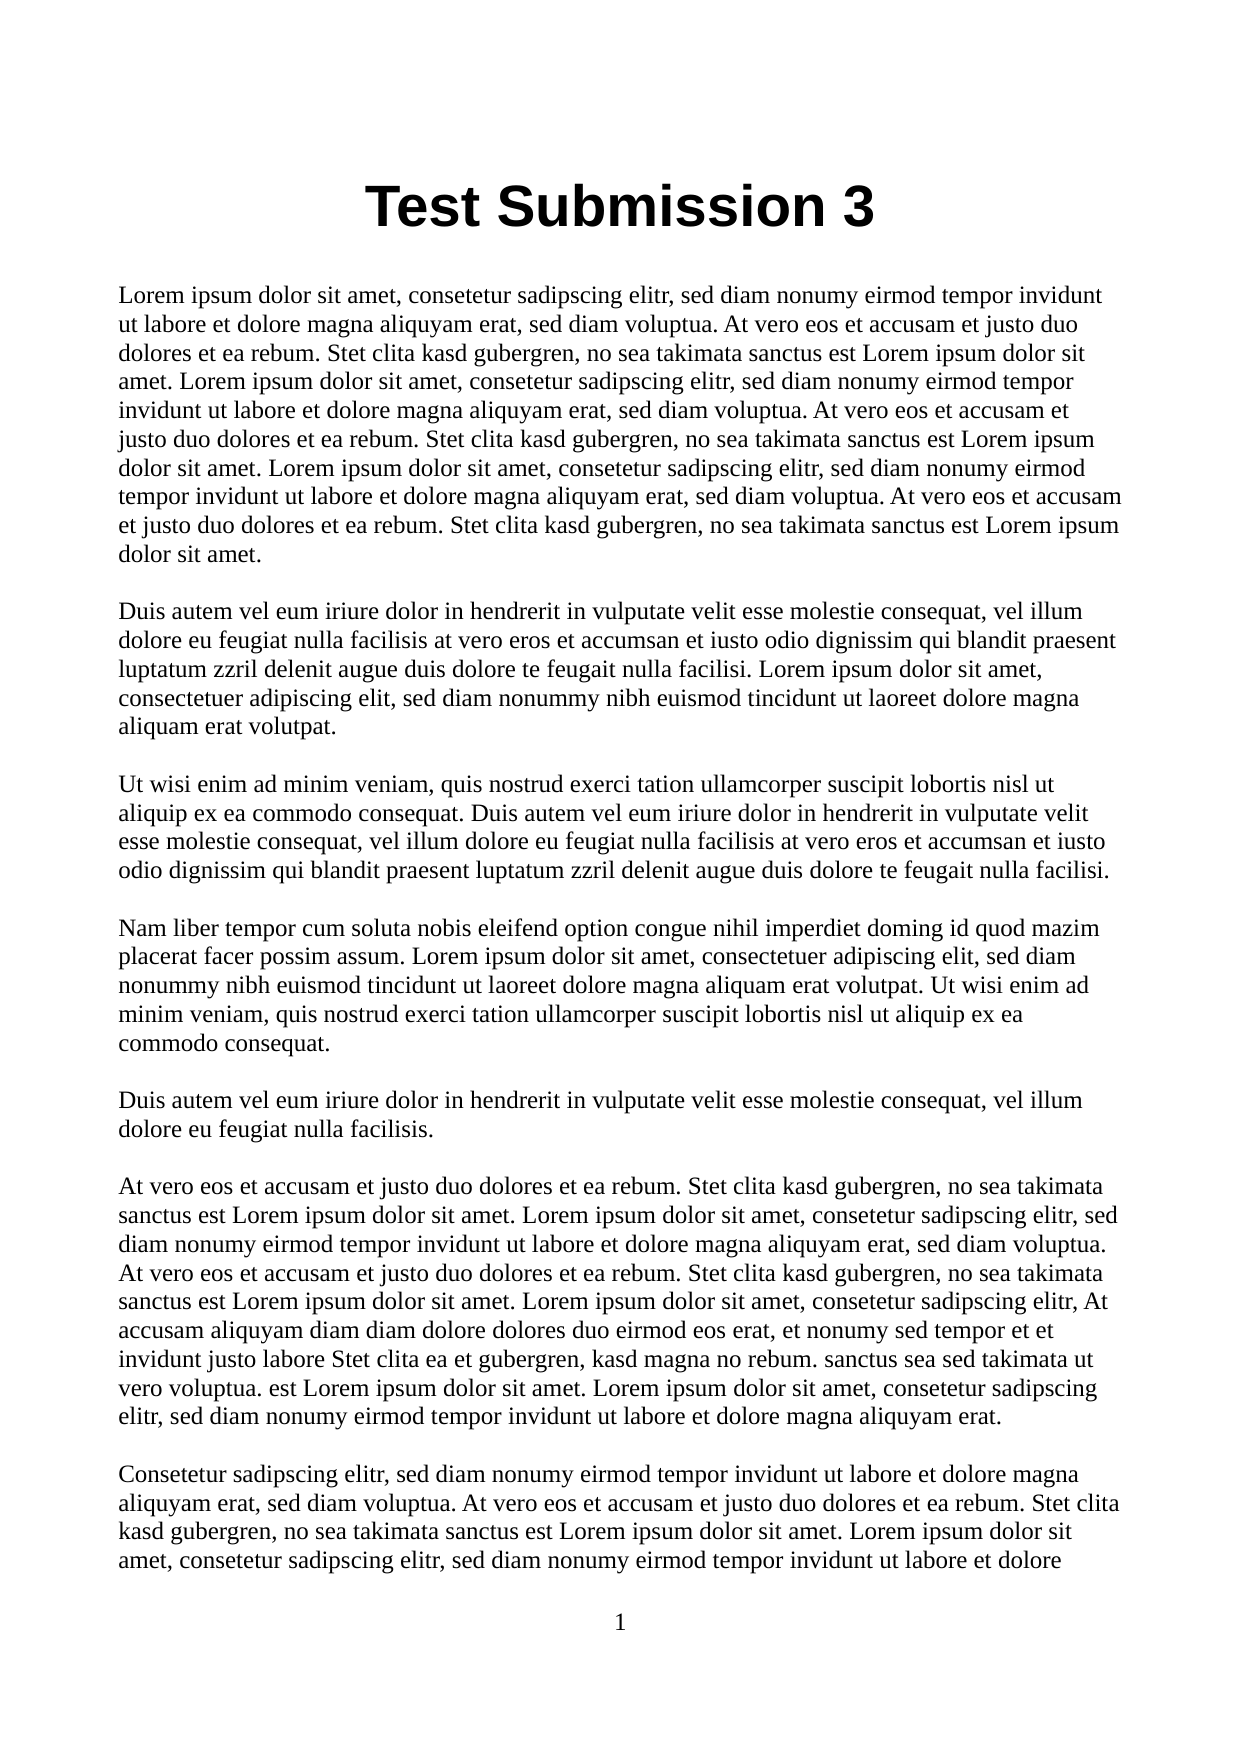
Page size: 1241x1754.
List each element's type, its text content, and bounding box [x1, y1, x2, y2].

text Lorem ipsum dolor sit amet, consetetur sadipscing elitr, sed diam nonumy eirmod tempor invidunt ut labore et dolore magna aliquyam erat, sed diam voluptua. At vero eos et accusam et justo duo dolores et ea rebum. Stet clita kasd gubergren, no sea takimata sanctus est Lorem ipsum dolor sit amet. Lorem ipsum dolor sit amet, consetetur sadipscing elitr, sed diam nonumy eirmod tempor invidunt ut labore et dolore magna aliquyam erat, sed diam voluptua. At vero eos et accusam et justo duo dolores et ea rebum. Stet clita kasd gubergren, no sea takimata sanctus est Lorem ipsum dolor sit amet. Lorem ipsum dolor sit amet, consetetur sadipscing elitr, sed diam nonumy eirmod tempor invidunt ut labore et dolore magna aliquyam erat, sed diam voluptua. At vero eos et accusam et justo duo dolores et ea rebum. Stet clita kasd gubergren, no sea takimata sanctus est Lorem ipsum dolor sit amet. [118, 280, 1122, 568]
text Ut wisi enim ad minim veniam, quis nostrud exerci tation ullamcorper suscipit lobortis nisl ut aliquip ex ea commodo consequat. Duis autem vel eum iriure dolor in hendrerit in vulputate velit esse molestie consequat, vel illum dolore eu feugiat nulla facilisis at vero eros et accumsan et iusto odio dignissim qui blandit praesent luptatum zzril delenit augue duis dolore te feugait nulla facilisi. [118, 769, 1122, 884]
text Consetetur sadipscing elitr, sed diam nonumy eirmod tempor invidunt ut labore et dolore magna aliquyam erat, sed diam voluptua. At vero eos et accusam et justo duo dolores et ea rebum. Stet clita kasd gubergren, no sea takimata sanctus est Lorem ipsum dolor sit amet. Lorem ipsum dolor sit amet, consetetur sadipscing elitr, sed diam nonumy eirmod tempor invidunt ut labore et dolore [118, 1459, 1122, 1574]
title Test Submission 3 [118, 172, 1122, 239]
text Nam liber tempor cum soluta nobis eleifend option congue nihil imperdiet doming id quod mazim placerat facer possim assum. Lorem ipsum dolor sit amet, consectetuer adipiscing elit, sed diam nonummy nibh euismod tincidunt ut laoreet dolore magna aliquam erat volutpat. Ut wisi enim ad minim veniam, quis nostrud exerci tation ullamcorper suscipit lobortis nisl ut aliquip ex ea commodo consequat. [118, 913, 1122, 1056]
text Duis autem vel eum iriure dolor in hendrerit in vulputate velit esse molestie consequat, vel illum dolore eu feugiat nulla facilisis. [118, 1085, 1122, 1143]
text At vero eos et accusam et justo duo dolores et ea rebum. Stet clita kasd gubergren, no sea takimata sanctus est Lorem ipsum dolor sit amet. Lorem ipsum dolor sit amet, consetetur sadipscing elitr, sed diam nonumy eirmod tempor invidunt ut labore et dolore magna aliquyam erat, sed diam voluptua. At vero eos et accusam et justo duo dolores et ea rebum. Stet clita kasd gubergren, no sea takimata sanctus est Lorem ipsum dolor sit amet. Lorem ipsum dolor sit amet, consetetur sadipscing elitr, At accusam aliquyam diam diam dolore dolores duo eirmod eos erat, et nonumy sed tempor et et invidunt justo labore Stet clita ea et gubergren, kasd magna no rebum. sanctus sea sed takimata ut vero voluptua. est Lorem ipsum dolor sit amet. Lorem ipsum dolor sit amet, consetetur sadipscing elitr, sed diam nonumy eirmod tempor invidunt ut labore et dolore magna aliquyam erat. [118, 1171, 1122, 1430]
text Duis autem vel eum iriure dolor in hendrerit in vulputate velit esse molestie consequat, vel illum dolore eu feugiat nulla facilisis at vero eros et accumsan et iusto odio dignissim qui blandit praesent luptatum zzril delenit augue duis dolore te feugait nulla facilisi. Lorem ipsum dolor sit amet, consectetuer adipiscing elit, sed diam nonummy nibh euismod tincidunt ut laoreet dolore magna aliquam erat volutpat. [118, 596, 1122, 740]
